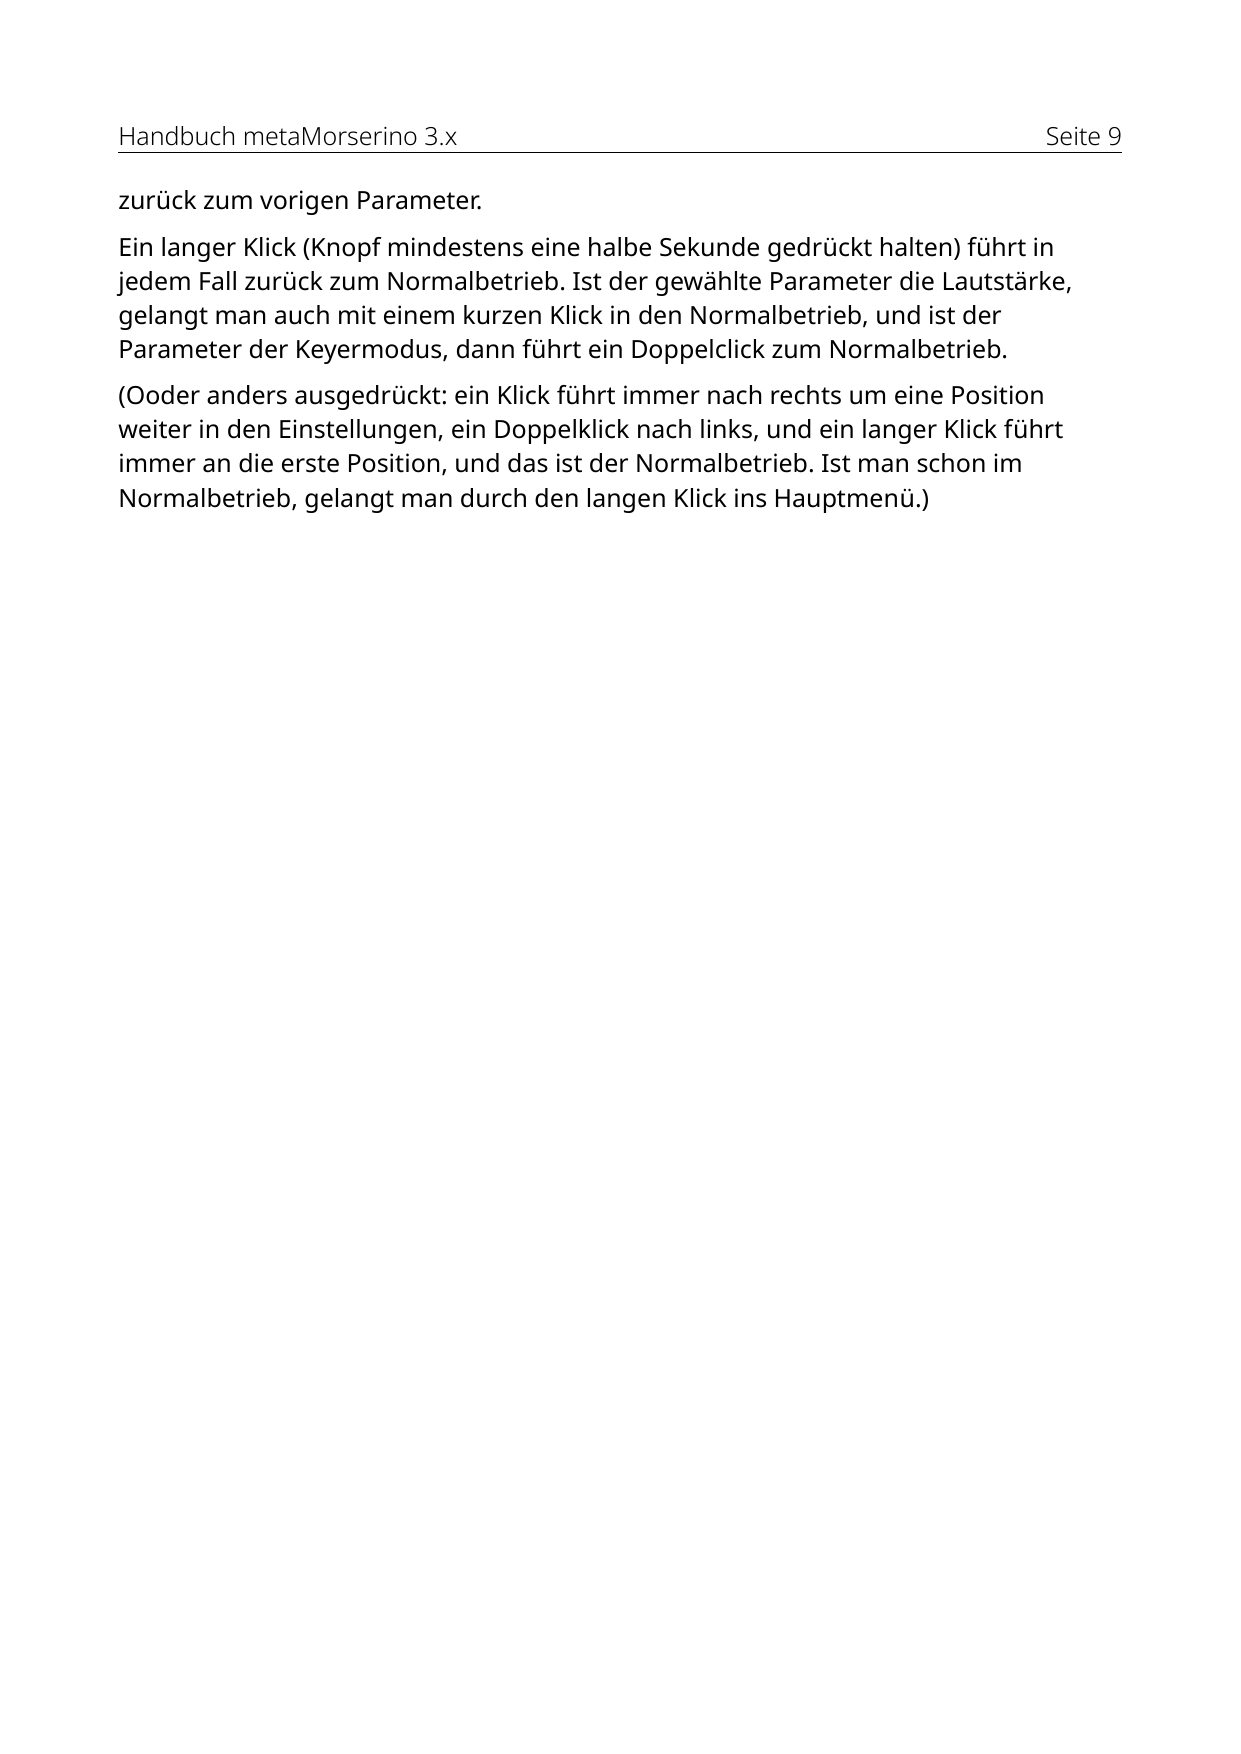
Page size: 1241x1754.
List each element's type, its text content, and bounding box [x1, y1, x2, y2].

text Ein langer Klick (Knopf mindestens eine halbe Sekunde gedrückt halten) führt in jedem Fall zurück zum Normalbetrieb. Ist der gewählte Parameter die Lautstärke, gelangt man auch mit einem kurzen Klick in den Normalbetrieb, und ist der Parameter der Keyermodus, dann führt ein Doppelclick zum Normalbetrieb. [118, 229, 1122, 366]
text zurück zum vorigen Parameter. [118, 183, 1122, 217]
text (Ooder anders ausgedrückt: ein Klick führt immer nach rechts um eine Position weiter in den Einstellungen, ein Doppelklick nach links, und ein langer Klick führt immer an die erste Position, und das ist der Normalbetrieb. Ist man schon im Normalbetrieb, gelangt man durch den langen Klick ins Hauptmenü.) [118, 378, 1122, 514]
